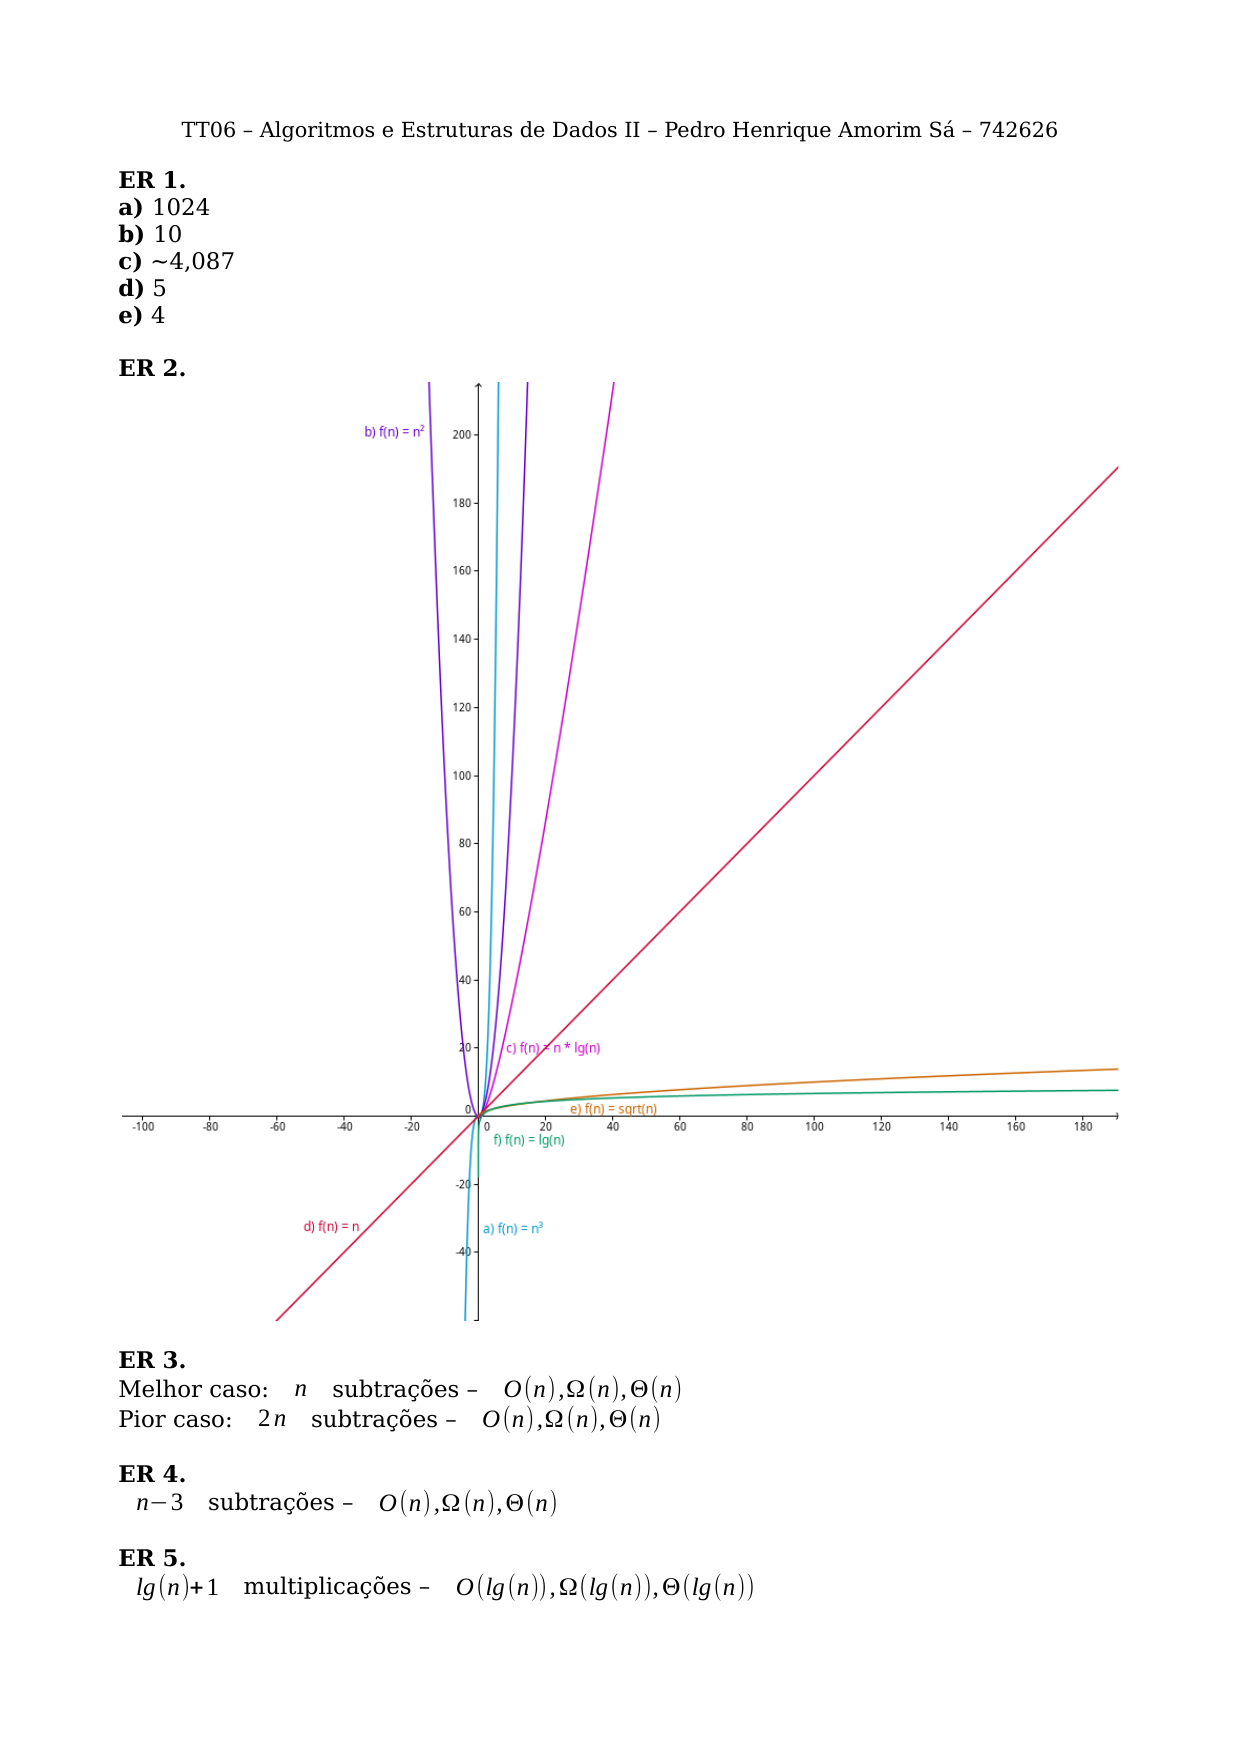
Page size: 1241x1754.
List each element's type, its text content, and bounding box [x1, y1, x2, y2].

text multiplicações – [118, 1572, 1122, 1602]
text ER 4. [118, 1461, 1122, 1488]
text ER 3. [118, 1347, 1122, 1374]
text ER 5. [118, 1545, 1122, 1572]
text ER 1. [118, 167, 1122, 193]
text Pior caso: subtrações – [118, 1404, 1122, 1434]
picture [122, 382, 1119, 1321]
text a) 1024 [118, 193, 1122, 221]
text c) ~4,087 [118, 247, 1122, 274]
text b) 10 [118, 221, 1122, 247]
text e) 4 [118, 301, 1122, 328]
text d) 5 [118, 274, 1122, 301]
text ER 2. [118, 355, 1122, 382]
text subtrações – [118, 1488, 1122, 1518]
text Melhor caso: subtrações – [118, 1374, 1122, 1404]
